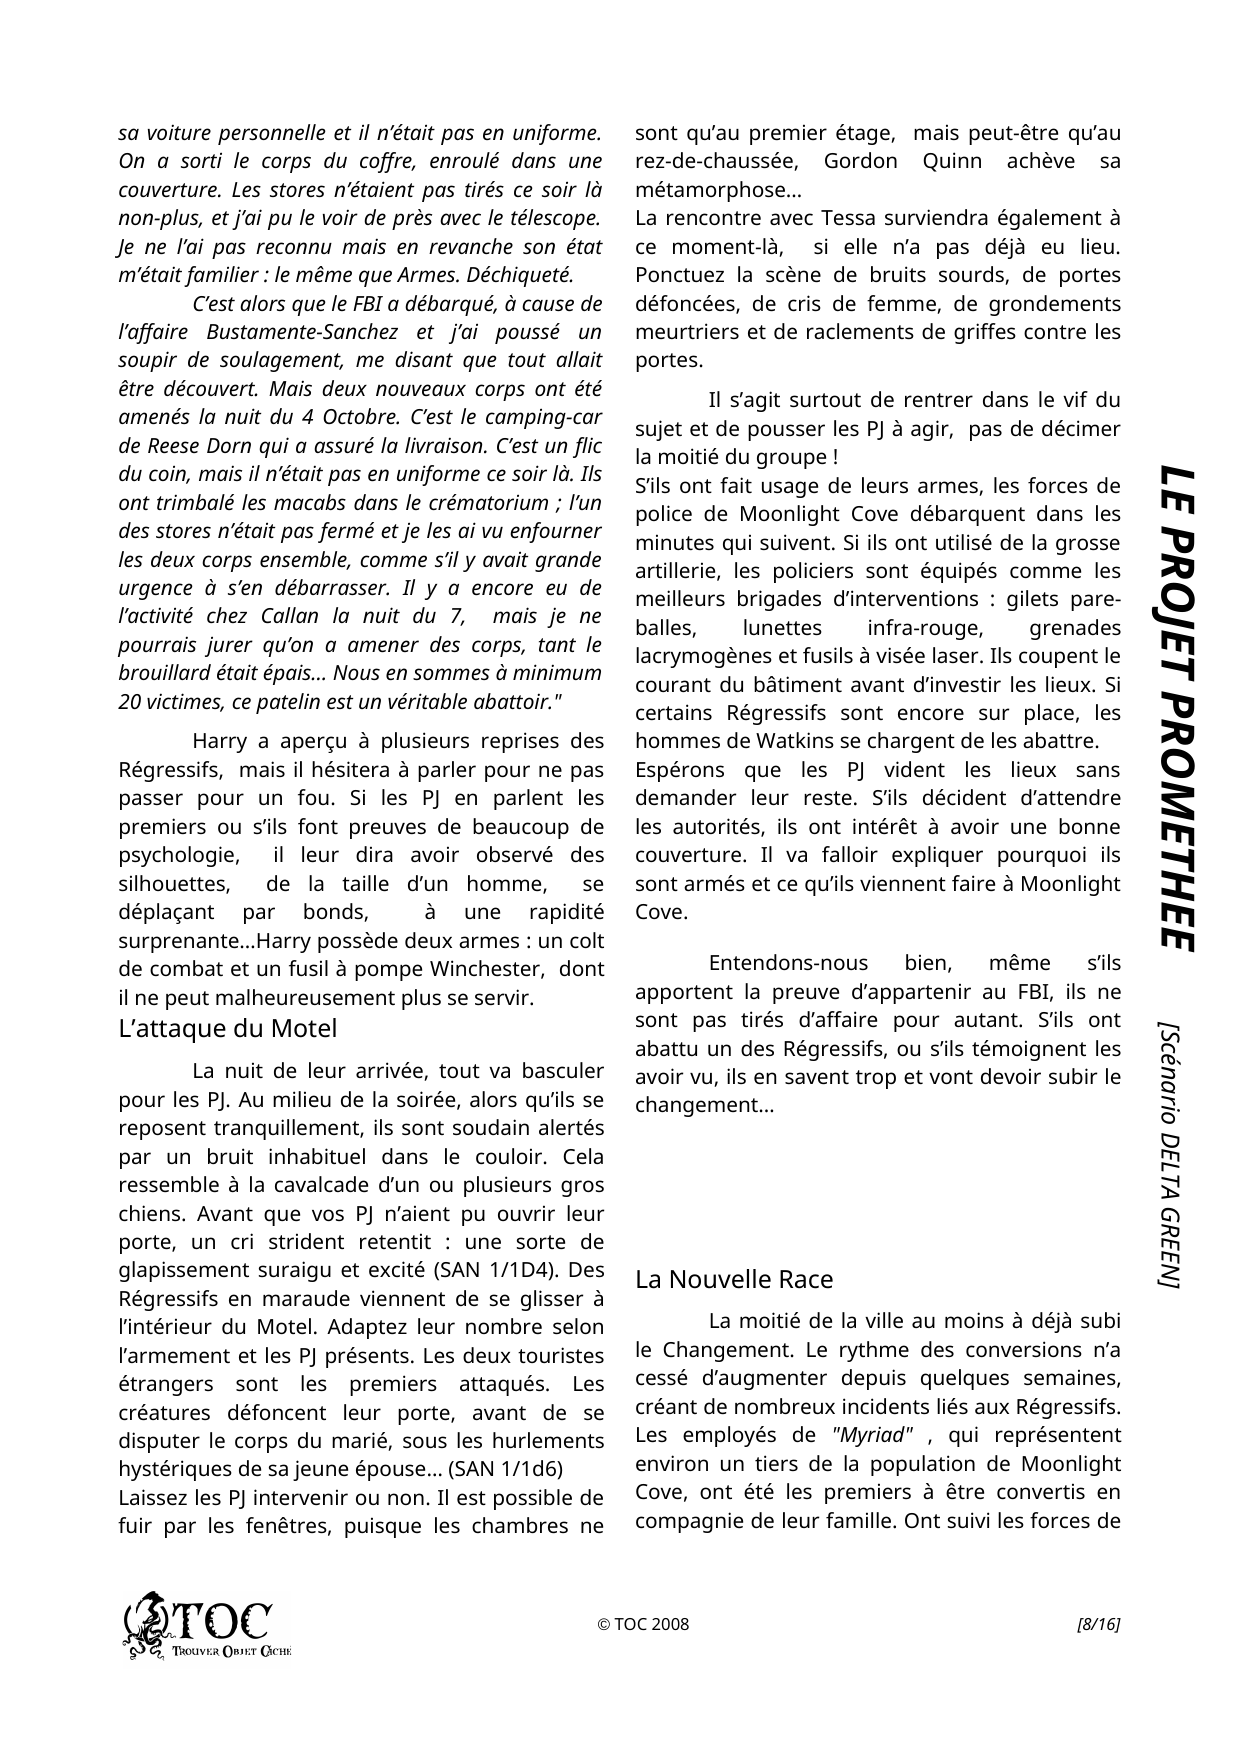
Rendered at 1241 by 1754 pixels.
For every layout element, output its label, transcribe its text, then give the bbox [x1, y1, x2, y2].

text Entendons-nous bien, même s’ils apportent la preuve d’appartenir au FBI, ils ne sont pas tirés d’affaire pour autant. S’ils ont abattu un des Régressifs, ou s’ils témoignent les avoir vu, ils en savent trop et vont devoir subir le changement… [635, 948, 1122, 1119]
text Laissez les PJ intervenir ou non. Il est possible de fuir par les fenêtres, puisque les chambres ne [118, 1483, 605, 1540]
text sa voiture personnelle et il n’était pas en uniforme. On a sorti le corps du coffre, enroulé dans une couverture. Les stores n’étaient pas tirés ce soir là non-plus, et j’ai pu le voir de près avec le télescope. Je ne l’ai pas reconnu mais en revanche son état m’était familier : le même que Armes. Déchiqueté. [118, 118, 605, 289]
text Harry a aperçu à plusieurs reprises des Régressifs, mais il hésitera à parler pour ne pas passer pour un fou. Si les PJ en parlent les premiers ou s’ils font preuves de beaucoup de psychologie, il leur dira avoir observé des silhouettes, de la taille d’un homme, se déplaçant par bonds, à une rapidité surprenante…Harry possède deux armes : un colt de combat et un fusil à pompe Winchester, dont il ne peut malheureusement plus se servir. [118, 727, 605, 1011]
text Espérons que les PJ vident les lieux sans demander leur reste. S’ils décident d’attendre les autorités, ils ont intérêt à avoir une bonne couverture. Il va falloir expliquer pourquoi ils sont armés et ce qu’ils viennent faire à Moonlight Cove. [635, 755, 1122, 926]
text La Nouvelle Race [635, 1261, 1122, 1295]
text C’est alors que le FBI a débarqué, à cause de l’affaire Bustamente-Sanchez et j’ai poussé un soupir de soulagement, me disant que tout allait être découvert. Mais deux nouveaux corps ont été amenés la nuit du 4 Octobre. C’est le camping-car de Reese Dorn qui a assuré la livraison. C’est un flic du coin, mais il n’était pas en uniforme ce soir là. Ils ont trimbalé les macabs dans le crématorium ; l’un des stores n’était pas fermé et je les ai vu enfourner les deux corps ensemble, comme s’il y avait grande urgence à s’en débarrasser. Il y a encore eu de l’activité chez Callan la nuit du 7, mais je ne pourrais jurer qu’on a amener des corps, tant le brouillard était épais… Nous en sommes à minimum 20 victimes, ce patelin est un véritable abattoir." [118, 289, 605, 715]
text La nuit de leur arrivée, tout va basculer pour les PJ. Au milieu de la soirée, alors qu’ils se reposent tranquillement, ils sont soudain alertés par un bruit inhabituel dans le couloir. Cela ressemble à la cavalcade d’un ou plusieurs gros chiens. Avant que vos PJ n’aient pu ouvrir leur porte, un cri strident retentit : une sorte de glapissement suraigu et excité (SAN 1/1D4). Des Régressifs en maraude viennent de se glisser à l’intérieur du Motel. Adaptez leur nombre selon l’armement et les PJ présents. Les deux touristes étrangers sont les premiers attaqués. Les créatures défoncent leur porte, avant de se disputer le corps du marié, sous les hurlements hystériques de sa jeune épouse… (SAN 1/1d6) [118, 1056, 605, 1483]
text La moitié de la ville au moins à déjà subi le Changement. Le rythme des conversions n’a cessé d’augmenter depuis quelques semaines, créant de nombreux incidents liés aux Régressifs. Les employés de "Myriad" , qui représentent environ un tiers de la population de Moonlight Cove, ont été les premiers à être convertis en compagnie de leur famille. Ont suivi les forces de [635, 1307, 1122, 1534]
text S’ils ont fait usage de leurs armes, les forces de police de Moonlight Cove débarquent dans les minutes qui suivent. Si ils ont utilisé de la grosse artillerie, les policiers sont équipés comme les meilleurs brigades d’interventions : gilets pare-balles, lunettes infra-rouge, grenades lacrymogènes et fusils à visée laser. Ils coupent le courant du bâtiment avant d’investir les lieux. Si certains Régressifs sont encore sur place, les hommes de Watkins se chargent de les abattre. [635, 471, 1122, 755]
text sont qu’au premier étage, mais peut-être qu’au rez-de-chaussée, Gordon Quinn achève sa métamorphose… [635, 118, 1122, 203]
picture [122, 1591, 292, 1669]
text L’attaque du Motel [118, 1011, 605, 1045]
text Il s’agit surtout de rentrer dans le vif du sujet et de pousser les PJ à agir, pas de décimer la moitié du groupe ! [635, 385, 1122, 471]
text La rencontre avec Tessa surviendra également à ce moment-là, si elle n’a pas déjà eu lieu. Ponctuez la scène de bruits sourds, de portes défoncées, de cris de femme, de grondements meurtriers et de raclements de griffes contre les portes. [635, 203, 1122, 374]
